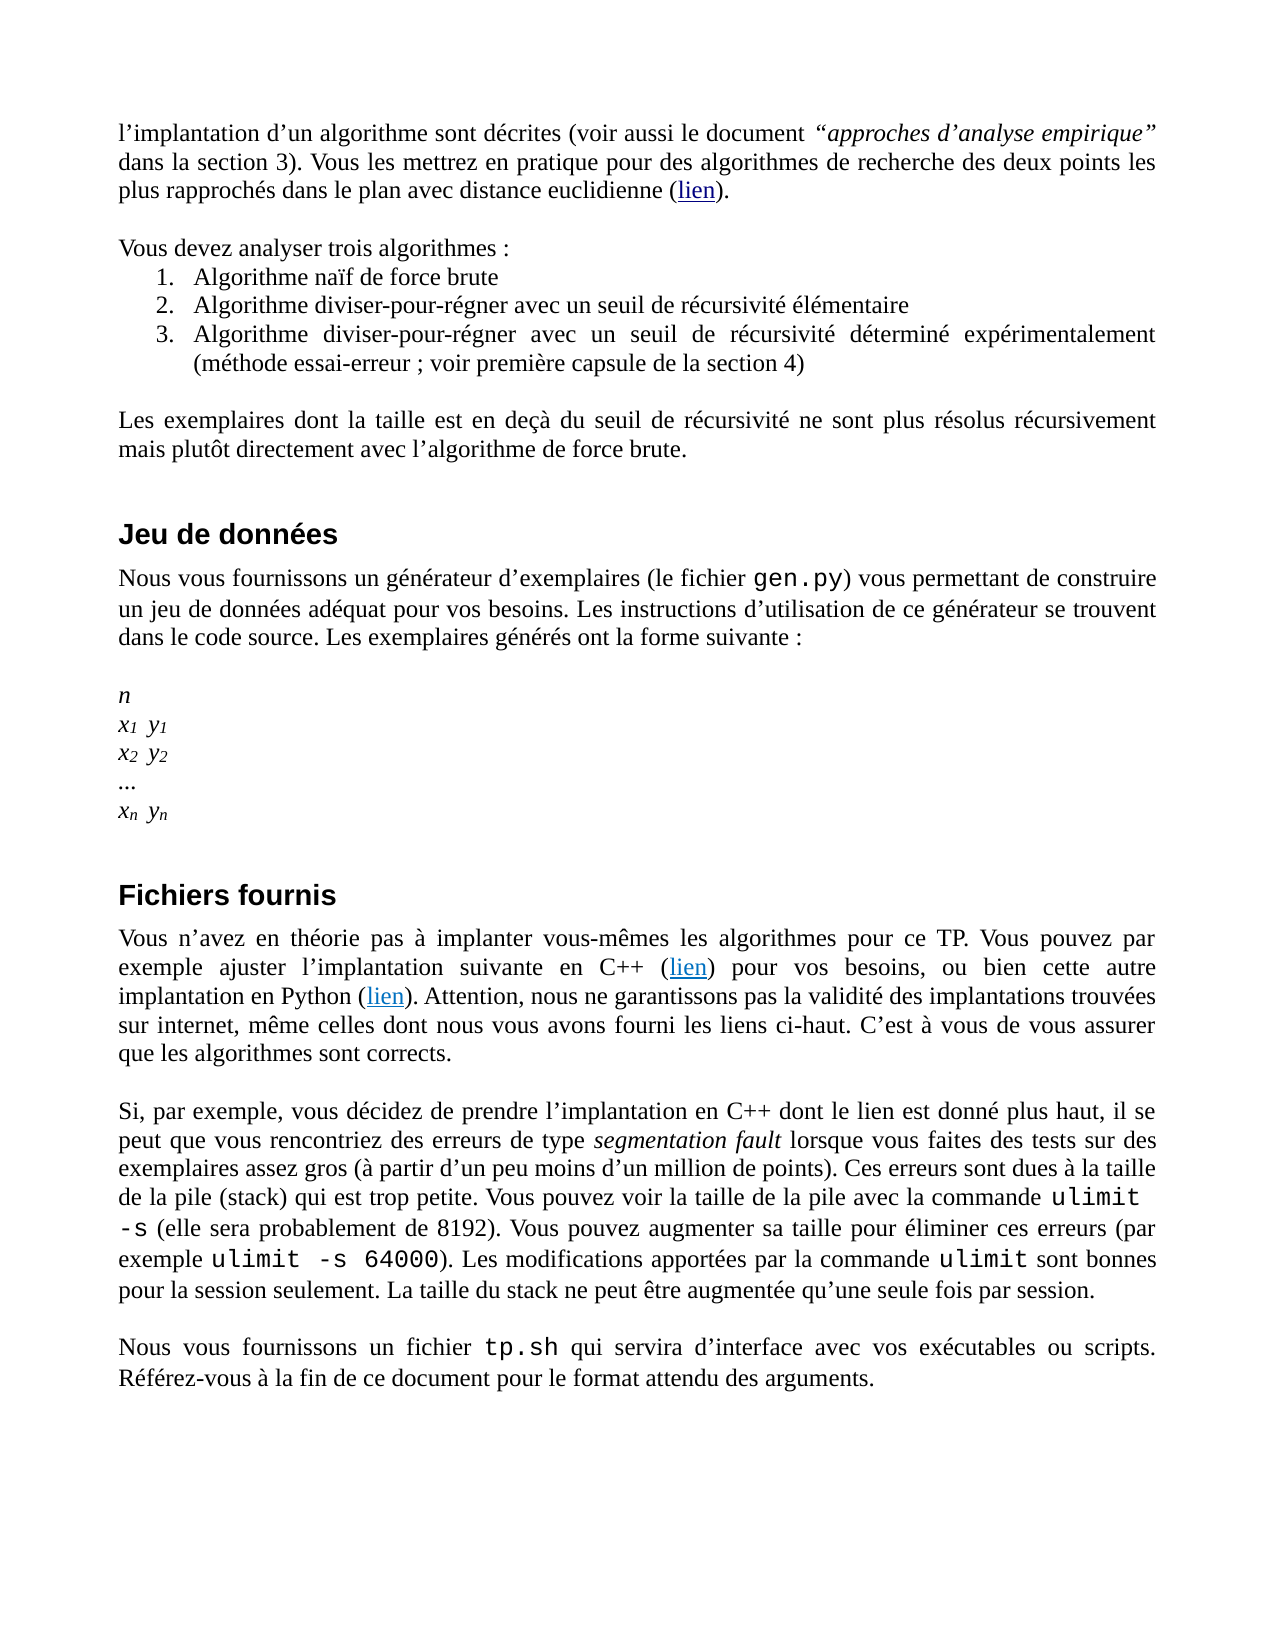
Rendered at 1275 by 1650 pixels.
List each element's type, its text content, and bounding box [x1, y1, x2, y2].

subtitle Jeu de données [118, 517, 1157, 550]
subtitle Fichiers fournis [118, 877, 1157, 911]
text x2 y2 [118, 737, 1157, 766]
text n [118, 680, 1157, 709]
text l’implantation d’un algorithme sont décrites (voir aussi le document “approches d’analyse empirique” dans la section 3). Vous les mettrez en pratique pour des algorithmes de recherche des deux points les plus rapprochés dans le plan avec distance euclidienne (lien). [118, 118, 1157, 204]
list Algorithme naïf de force brute [156, 262, 1157, 291]
list Algorithme diviser-pour-régner avec un seuil de récursivité élémentaire [156, 291, 1157, 319]
text x1 y1 [118, 709, 1157, 737]
text Les exemplaires dont la taille est en deçà du seuil de récursivité ne sont plus résolus récursivement mais plutôt directement avec l’algorithme de force brute. [118, 406, 1157, 463]
text Nous vous fournissons un générateur d’exemplaires (le fichier gen.py) vous permettant de construire un jeu de données adéquat pour vos besoins. Les instructions d’utilisation de ce générateur se trouvent dans le code source. Les exemplaires générés ont la forme suivante : [118, 563, 1157, 651]
list Algorithme diviser-pour-régner avec un seuil de récursivité déterminé expérimentalement (méthode essai-erreur ; voir première capsule de la section 4) [156, 319, 1157, 377]
text Vous devez analyser trois algorithmes : [118, 233, 1157, 262]
text xn yn [118, 795, 1157, 824]
text ... [118, 766, 1157, 795]
text Nous vous fournissons un fichier tp.sh qui servira d’interface avec vos exécutables ou scripts. Référez-vous à la fin de ce document pour le format attendu des arguments. [118, 1332, 1157, 1392]
text Vous n’avez en théorie pas à implanter vous-mêmes les algorithmes pour ce TP. Vous pouvez par exemple ajuster l’implantation suivante en C++ (lien) pour vos besoins, ou bien cette autre implantation en Python (lien). Attention, nous ne garantissons pas la validité des implantations trouvées sur internet, même celles dont nous vous avons fourni les liens ci-haut. C’est à vous de vous assurer que les algorithmes sont corrects. [118, 923, 1157, 1067]
text Si, par exemple, vous décidez de prendre l’implantation en C++ dont le lien est donné plus haut, il se peut que vous rencontriez des erreurs de type segmentation fault lorsque vous faites des tests sur des exemplaires assez gros (à partir d’un peu moins d’un million de points). Ces erreurs sont dues à la taille de la pile (stack) qui est trop petite. Vous pouvez voir la taille de la pile avec la commande ulimit -s (elle sera probablement de 8192). Vous pouvez augmenter sa taille pour éliminer ces erreurs (par exemple ulimit -s 64000). Les modifications apportées par la commande ulimit sont bonnes pour la session seulement. La taille du stack ne peut être augmentée qu’une seule fois par session. [118, 1096, 1157, 1303]
